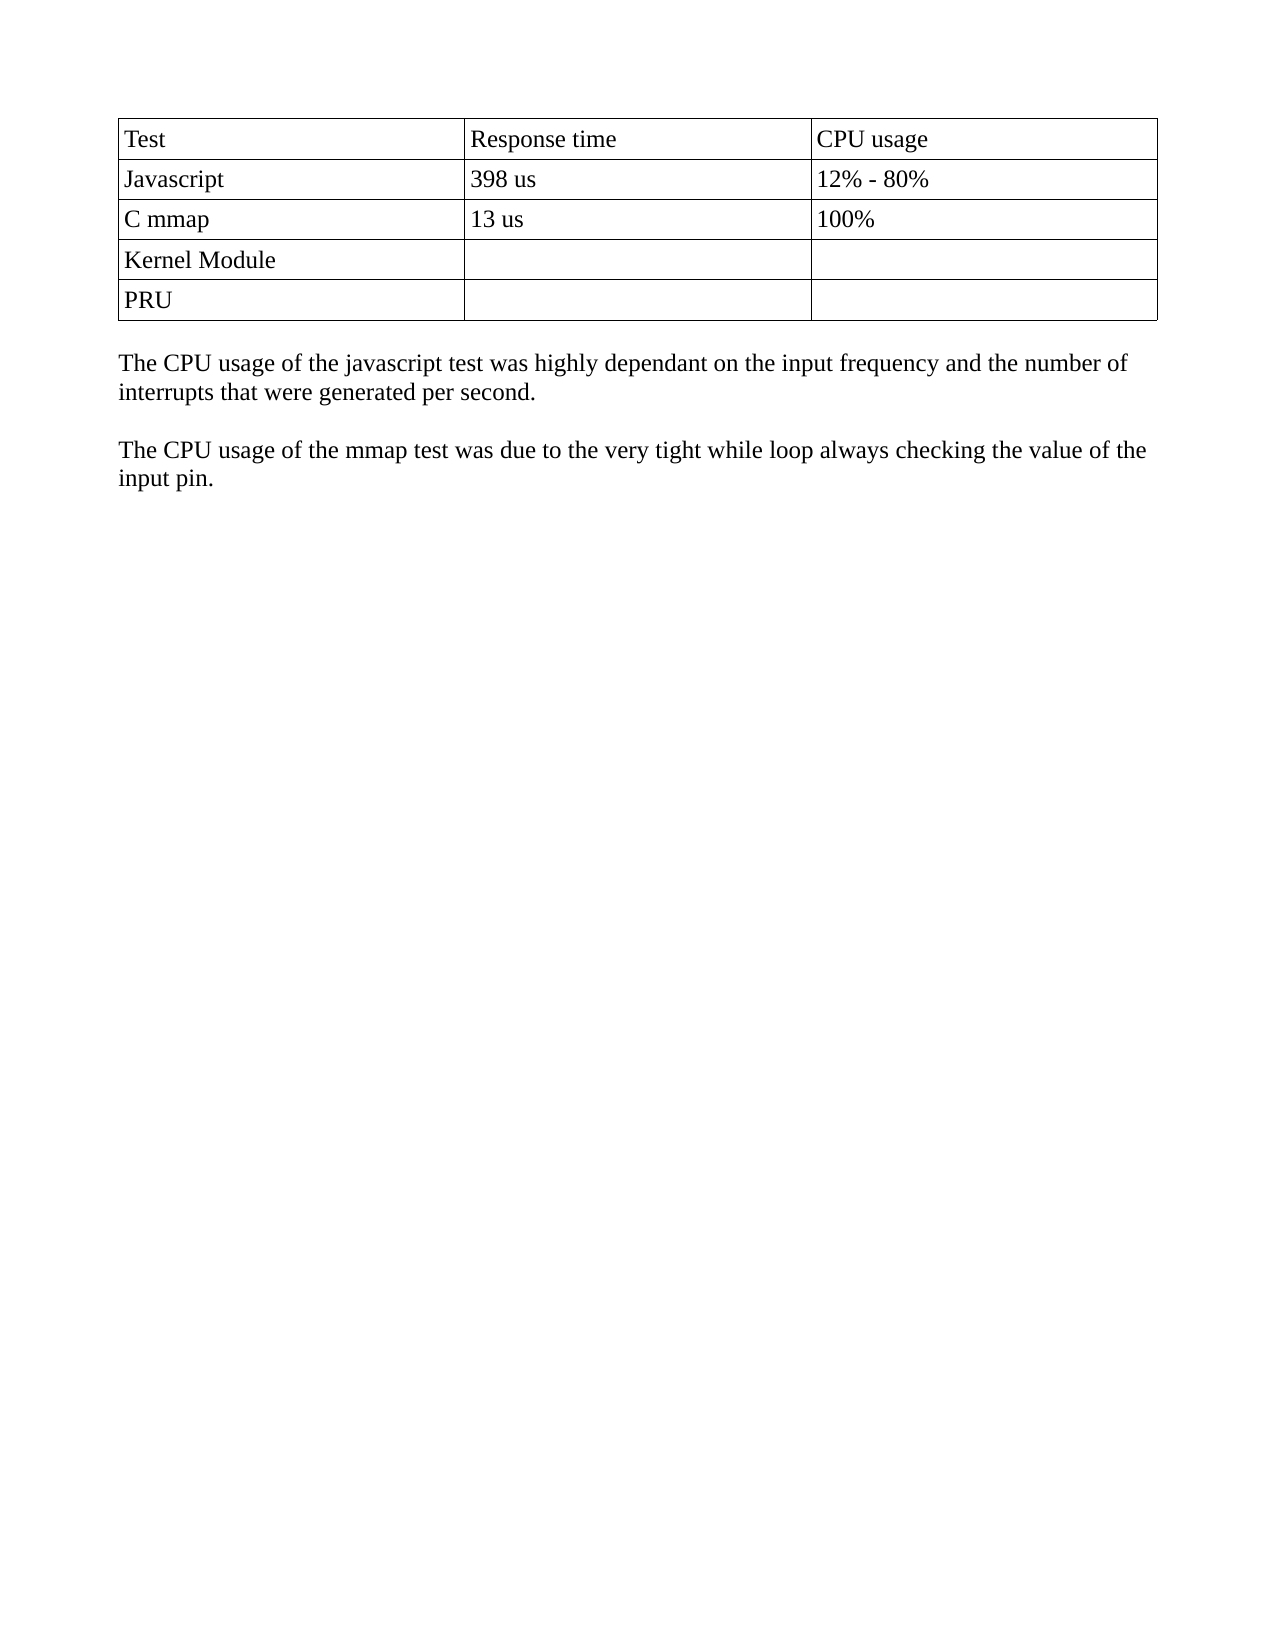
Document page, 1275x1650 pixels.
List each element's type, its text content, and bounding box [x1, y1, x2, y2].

table_cell Javascript [119, 160, 464, 199]
text The CPU usage of the mmap test was due to the very tight while loop always checking the value of the input pin. [118, 435, 1157, 492]
table_cell Kernel Module [119, 240, 464, 279]
table_cell [465, 240, 811, 279]
table_cell 13 us [465, 200, 811, 239]
table_cell 398 us [465, 160, 811, 199]
table_header CPU usage [812, 119, 1157, 158]
table_cell 12% - 80% [812, 160, 1157, 199]
text The CPU usage of the javascript test was highly dependant on the input frequency and the number of interrupts that were generated per second. [118, 348, 1157, 406]
table_cell C mmap [119, 200, 464, 239]
table_header Response time [465, 119, 811, 158]
table_cell [812, 280, 1157, 320]
table_cell PRU [119, 280, 464, 320]
table_cell [812, 240, 1157, 279]
table_cell 100% [812, 200, 1157, 239]
table_cell [465, 280, 811, 320]
table_header Test [119, 119, 464, 158]
